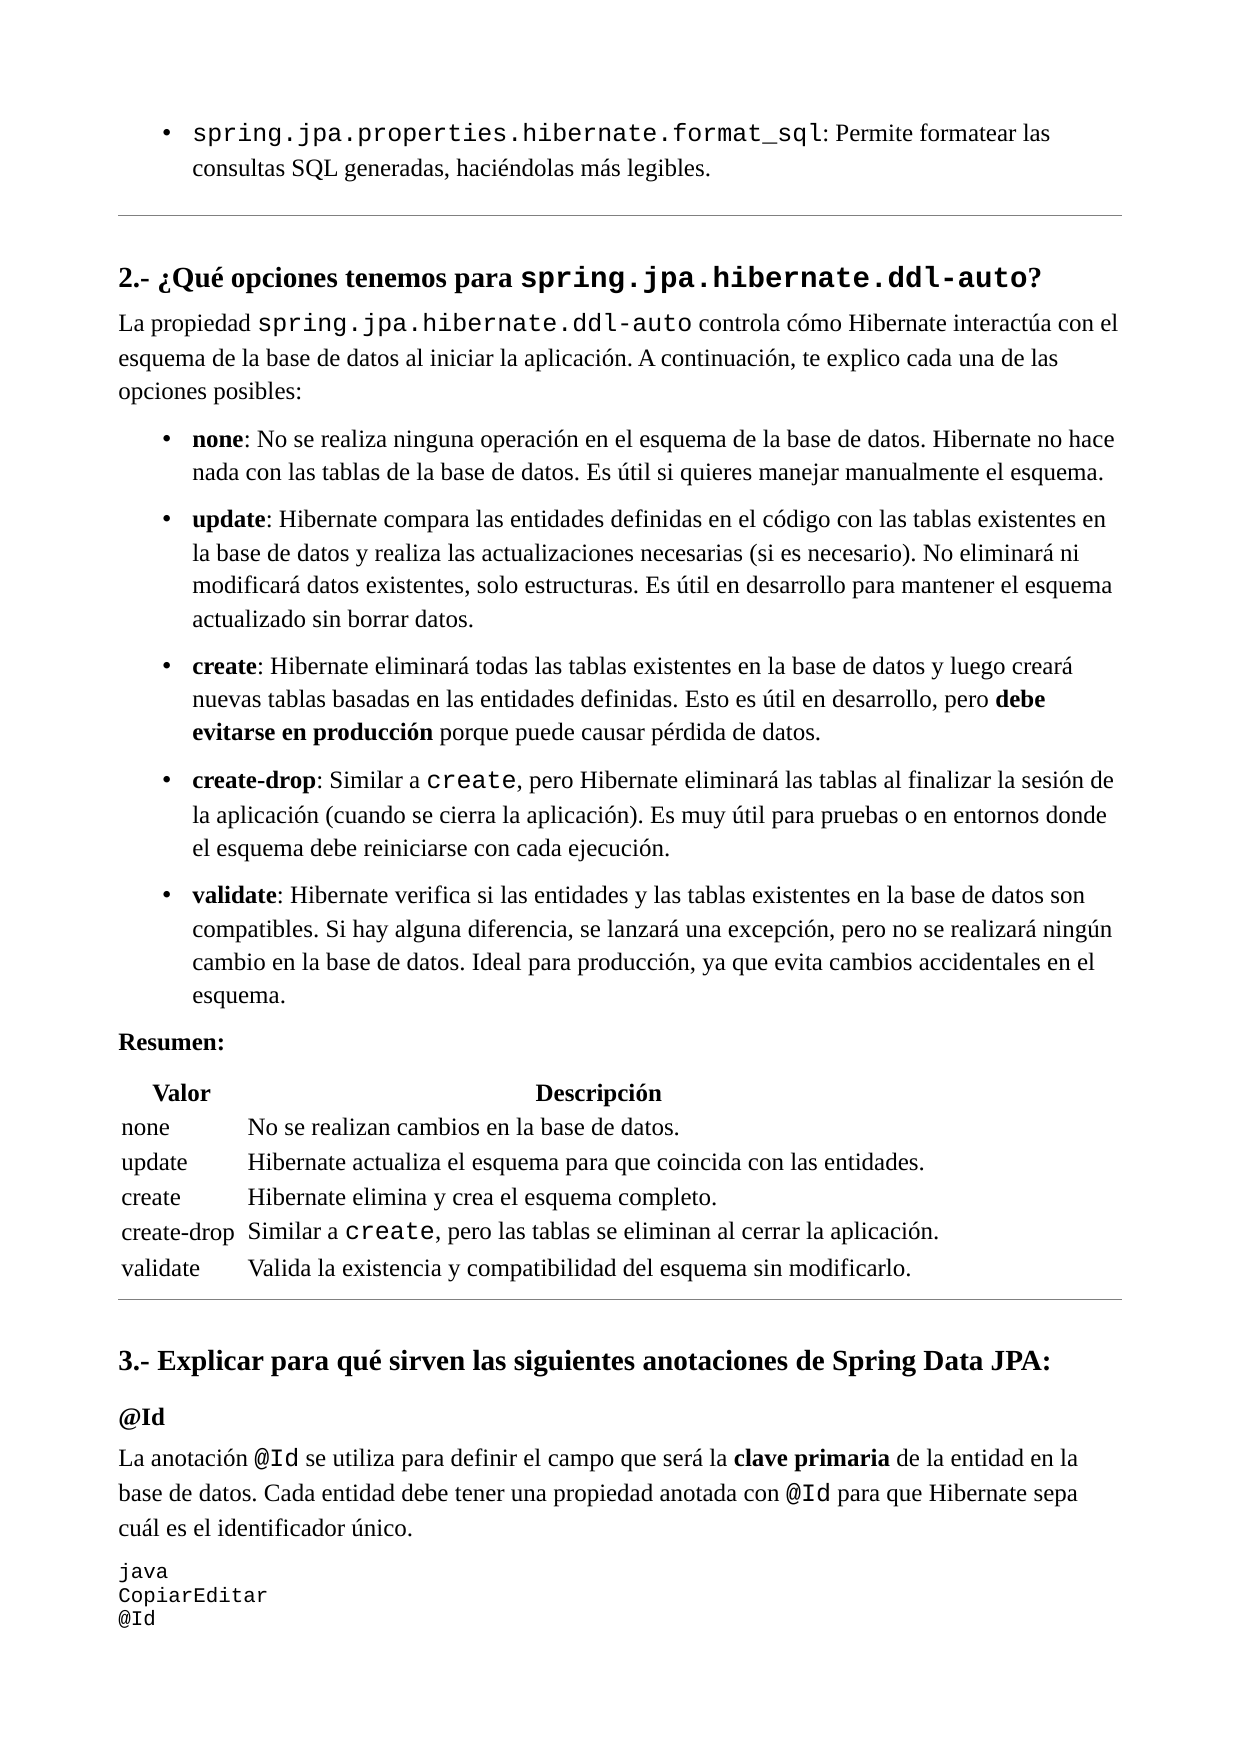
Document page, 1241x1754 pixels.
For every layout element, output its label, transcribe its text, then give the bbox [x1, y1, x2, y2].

text java [118, 1561, 1122, 1584]
subtitle 3.- Explicar para qué sirven las siguientes anotaciones de Spring Data JPA: [118, 1343, 1122, 1377]
subtitle @Id [118, 1402, 1122, 1431]
table_cell No se realizan cambios en la base de datos. [245, 1110, 952, 1144]
table_cell create-drop [118, 1213, 244, 1250]
text La anotación @Id se utiliza para definir el campo que será la clave primaria de la entidad en la base de datos. Cada entidad debe tener una propiedad anotada con @Id para que Hibernate sepa cuál es el identificador único. [118, 1443, 1122, 1542]
list update: Hibernate compara las entidades definidas en el código con las tablas existentes en la base de datos y realiza las actualizaciones necesarias (si es necesario). No eliminará ni modificará datos existentes, solo estructuras. Es útil en desarrollo para mantener el esquema actualizado sin borrar datos. [162, 504, 1122, 632]
table_header Valor [118, 1075, 244, 1109]
list spring.jpa.properties.hibernate.format_sql: Permite formatear las consultas SQL generadas, haciéndolas más legibles. [162, 118, 1122, 182]
text Resumen: [118, 1027, 1122, 1056]
list validate: Hibernate verifica si las entidades y las tablas existentes en la base de datos son compatibles. Si hay alguna diferencia, se lanzará una excepción, pero no se realizará ningún cambio en la base de datos. Ideal para producción, ya que evita cambios accidentales en el esquema. [162, 881, 1122, 1008]
subtitle 2.- ¿Qué opciones tenemos para spring.jpa.hibernate.ddl-auto? [118, 260, 1122, 296]
list create-drop: Similar a create, pero Hibernate eliminará las tablas al finalizar la sesión de la aplicación (cuando se cierra la aplicación). Es muy útil para pruebas o en entornos donde el esquema debe reiniciarse con cada ejecución. [162, 765, 1122, 862]
list create: Hibernate eliminará todas las tablas existentes en la base de datos y luego creará nuevas tablas basadas en las entidades definidas. Esto es útil en desarrollo, pero debe evitarse en producción porque puede causar pérdida de datos. [162, 651, 1122, 746]
table_cell validate [118, 1250, 244, 1284]
table_cell Hibernate actualiza el esquema para que coincida con las entidades. [245, 1144, 952, 1179]
list none: No se realiza ninguna operación en el esquema de la base de datos. Hibernate no hace nada con las tablas de la base de datos. Es útil si quieres manejar manualmente el esquema. [162, 424, 1122, 486]
text CopiarEditar [118, 1584, 1122, 1608]
text @Id [118, 1608, 1122, 1632]
table_cell Valida la existencia y compatibilidad del esquema sin modificarlo. [245, 1250, 952, 1284]
table_cell Hibernate elimina y crea el esquema completo. [245, 1179, 952, 1213]
table_header Descripción [245, 1075, 952, 1109]
table_cell create [118, 1179, 244, 1213]
table_cell update [118, 1144, 244, 1179]
table_cell none [118, 1110, 244, 1144]
text La propiedad spring.jpa.hibernate.ddl-auto controla cómo Hibernate interactúa con el esquema de la base de datos al iniciar la aplicación. A continuación, te explico cada una de las opciones posibles: [118, 308, 1122, 405]
table_cell Similar a create, pero las tablas se eliminan al cerrar la aplicación. [245, 1213, 952, 1250]
